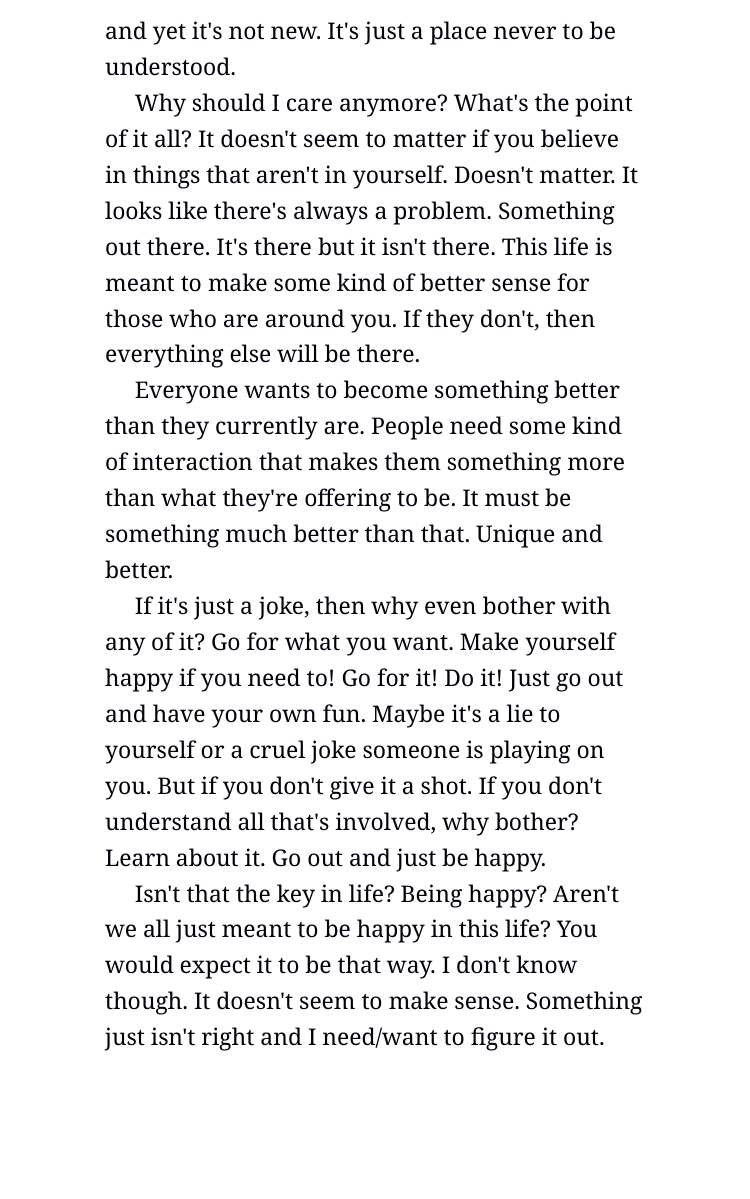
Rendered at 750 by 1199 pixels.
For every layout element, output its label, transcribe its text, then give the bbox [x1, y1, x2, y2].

text If it's just a joke, then why even bother with any of it? Go for what you want. Make yourself happy if you need to! Go for it! Do it! Just go out and have your own fun. Maybe it's a lie to yourself or a cruel joke someone is playing on you. But if you don't give it a shot. If you don't understand all that's involved, why bother? Learn about it. Go out and just be happy. [105, 590, 645, 873]
text Why should I care anymore? What's the point of it all? It doesn't seem to matter if you believe in things that aren't in yourself. Doesn't matter. It looks like there's always a problem. Something out there. It's there but it isn't there. This life is meant to make some kind of better sense for those who are around you. If they don't, then everything else will be there. [105, 87, 645, 370]
text Everyone wants to become something better than they currently are. People need some kind of interaction that makes them something more than what they're offering to be. It must be something much better than that. Unique and better. [105, 374, 645, 585]
text and yet it's not new. It's just a place never to be understood. [105, 15, 645, 82]
text Isn't that the key in life? Being happy? Aren't we all just meant to be happy in this life? You would expect it to be that way. I don't know though. It doesn't seem to make sense. Something just isn't right and I need/want to figure it out. [105, 877, 645, 1052]
